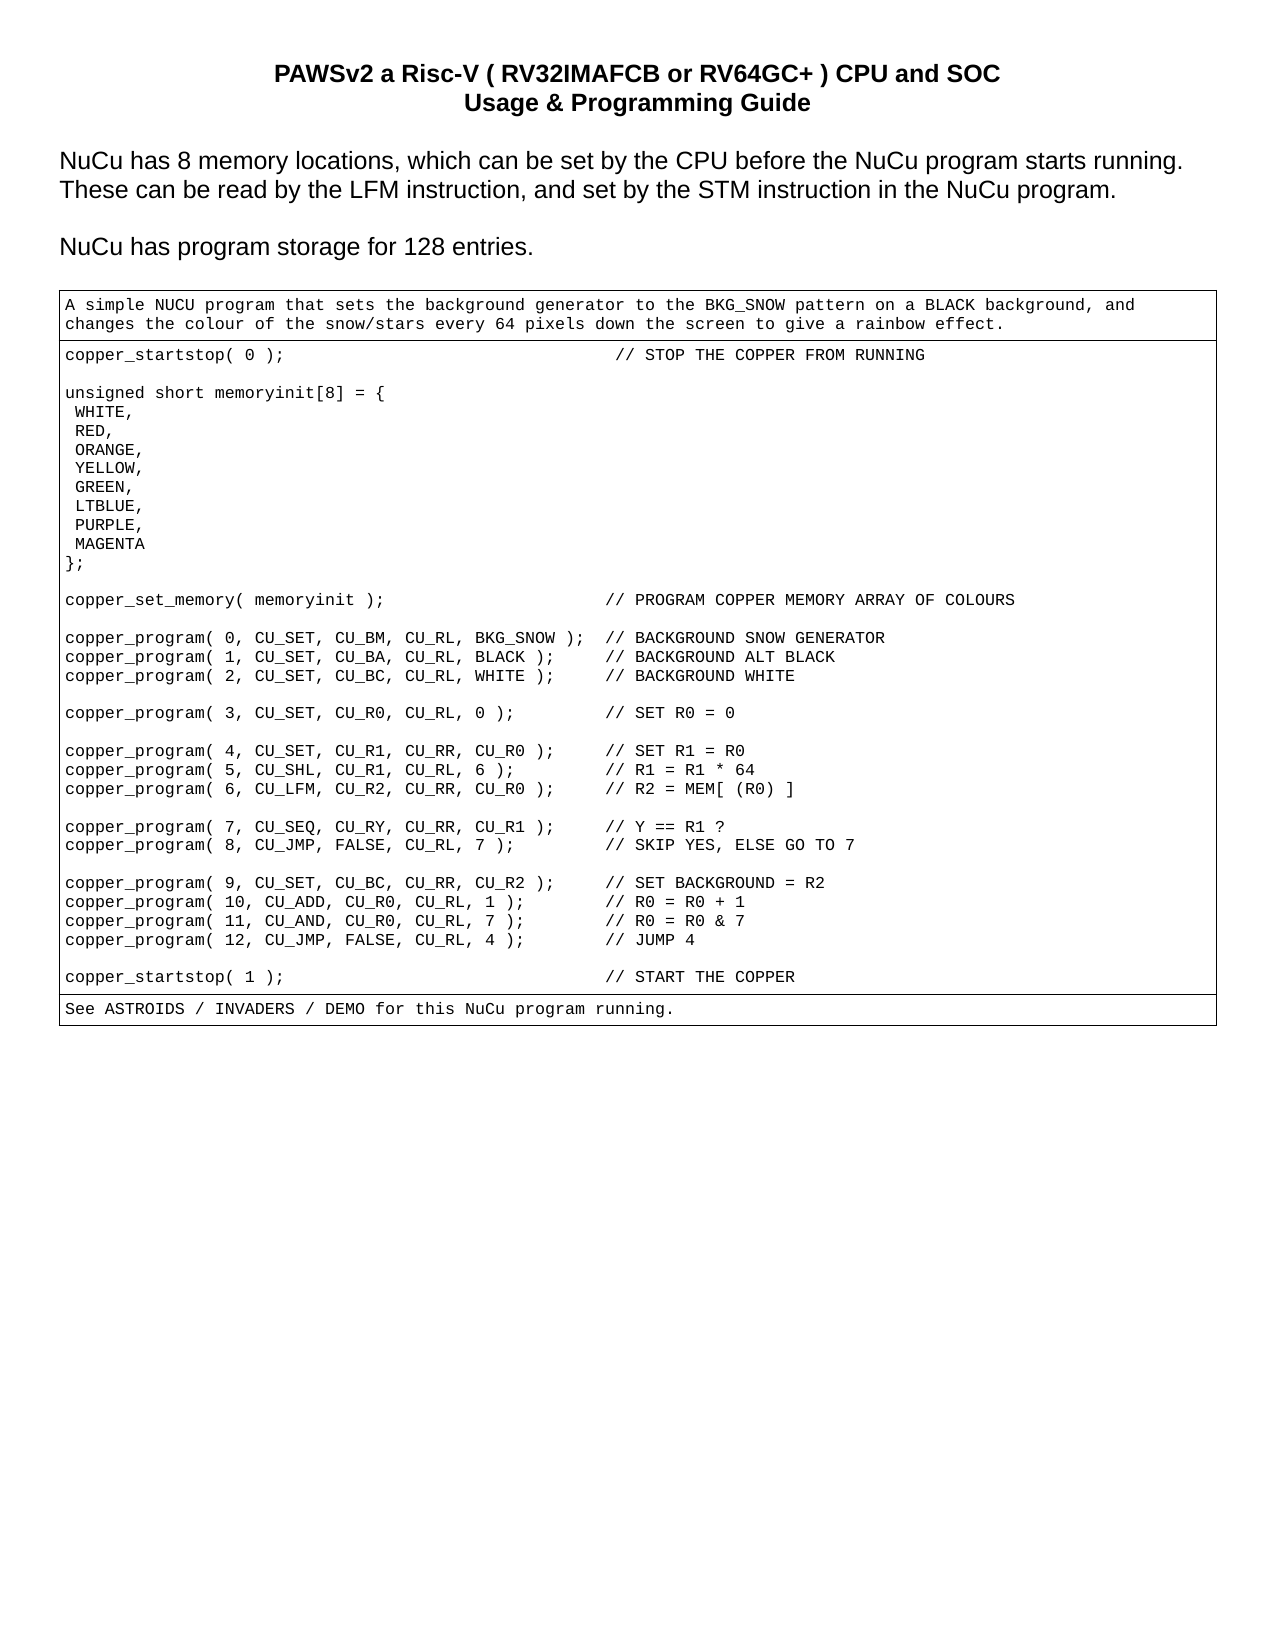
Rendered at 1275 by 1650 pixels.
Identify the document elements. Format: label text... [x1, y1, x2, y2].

text NuCu has program storage for 128 entries. [59, 232, 1216, 261]
table_cell See ASTROIDS / INVADERS / DEMO for this NuCu program running. [60, 995, 1216, 1025]
table_cell copper_startstop( 0 ); // STOP THE COPPER FROM RUNNING unsigned short memoryinit[8] = { WHITE, RED, ORANGE, YELLOW, GREEN, LTBLUE, PURPLE, MAGENTA }; copper_set_memory( memoryinit ); // PROGRAM COPPER MEMORY ARRAY OF COLOURS copper_program( 0, CU_SET, CU_BM, CU_RL, BKG_SNOW ); // BACKGROUND SNOW GENERATOR copper_program( 1, CU_SET, CU_BA, CU_RL, BLACK ); // BACKGROUND ALT BLACK copper_program( 2, CU_SET, CU_BC, CU_RL, WHITE ); // BACKGROUND WHITE copper_program( 3, CU_SET, CU_R0, CU_RL, 0 ); // SET R0 = 0 copper_program( 4, CU_SET, CU_R1, CU_RR, CU_R0 ); // SET R1 = R0 copper_program( 5, CU_SHL, CU_R1, CU_RL, 6 ); // R1 = R1 * 64 copper_program( 6, CU_LFM, CU_R2, CU_RR, CU_R0 ); // R2 = MEM[ (R0) ] copper_program( 7, CU_SEQ, CU_RY, CU_RR, CU_R1 ); // Y == R1 ? copper_program( 8, CU_JMP, FALSE, CU_RL, 7 ); // SKIP YES, ELSE GO TO 7 copper_program( 9, CU_SET, CU_BC, CU_RR, CU_R2 ); // SET BACKGROUND = R2 copper_program( 10, CU_ADD, CU_R0, CU_RL, 1 ); // R0 = R0 + 1 copper_program( 11, CU_AND, CU_R0, CU_RL, 7 ); // R0 = R0 & 7 copper_program( 12, CU_JMP, FALSE, CU_RL, 4 ); // JUMP 4 copper_startstop( 1 ); // START THE COPPER [60, 341, 1216, 993]
text NuCu has 8 memory locations, which can be set by the CPU before the NuCu program starts running. These can be read by the LFM instruction, and set by the STM instruction in the NuCu program. [59, 146, 1216, 203]
table_header A simple NUCU program that sets the background generator to the BKG_SNOW pattern on a BLACK background, and changes the colour of the snow/stars every 64 pixels down the screen to give a rainbow effect. [60, 291, 1216, 340]
